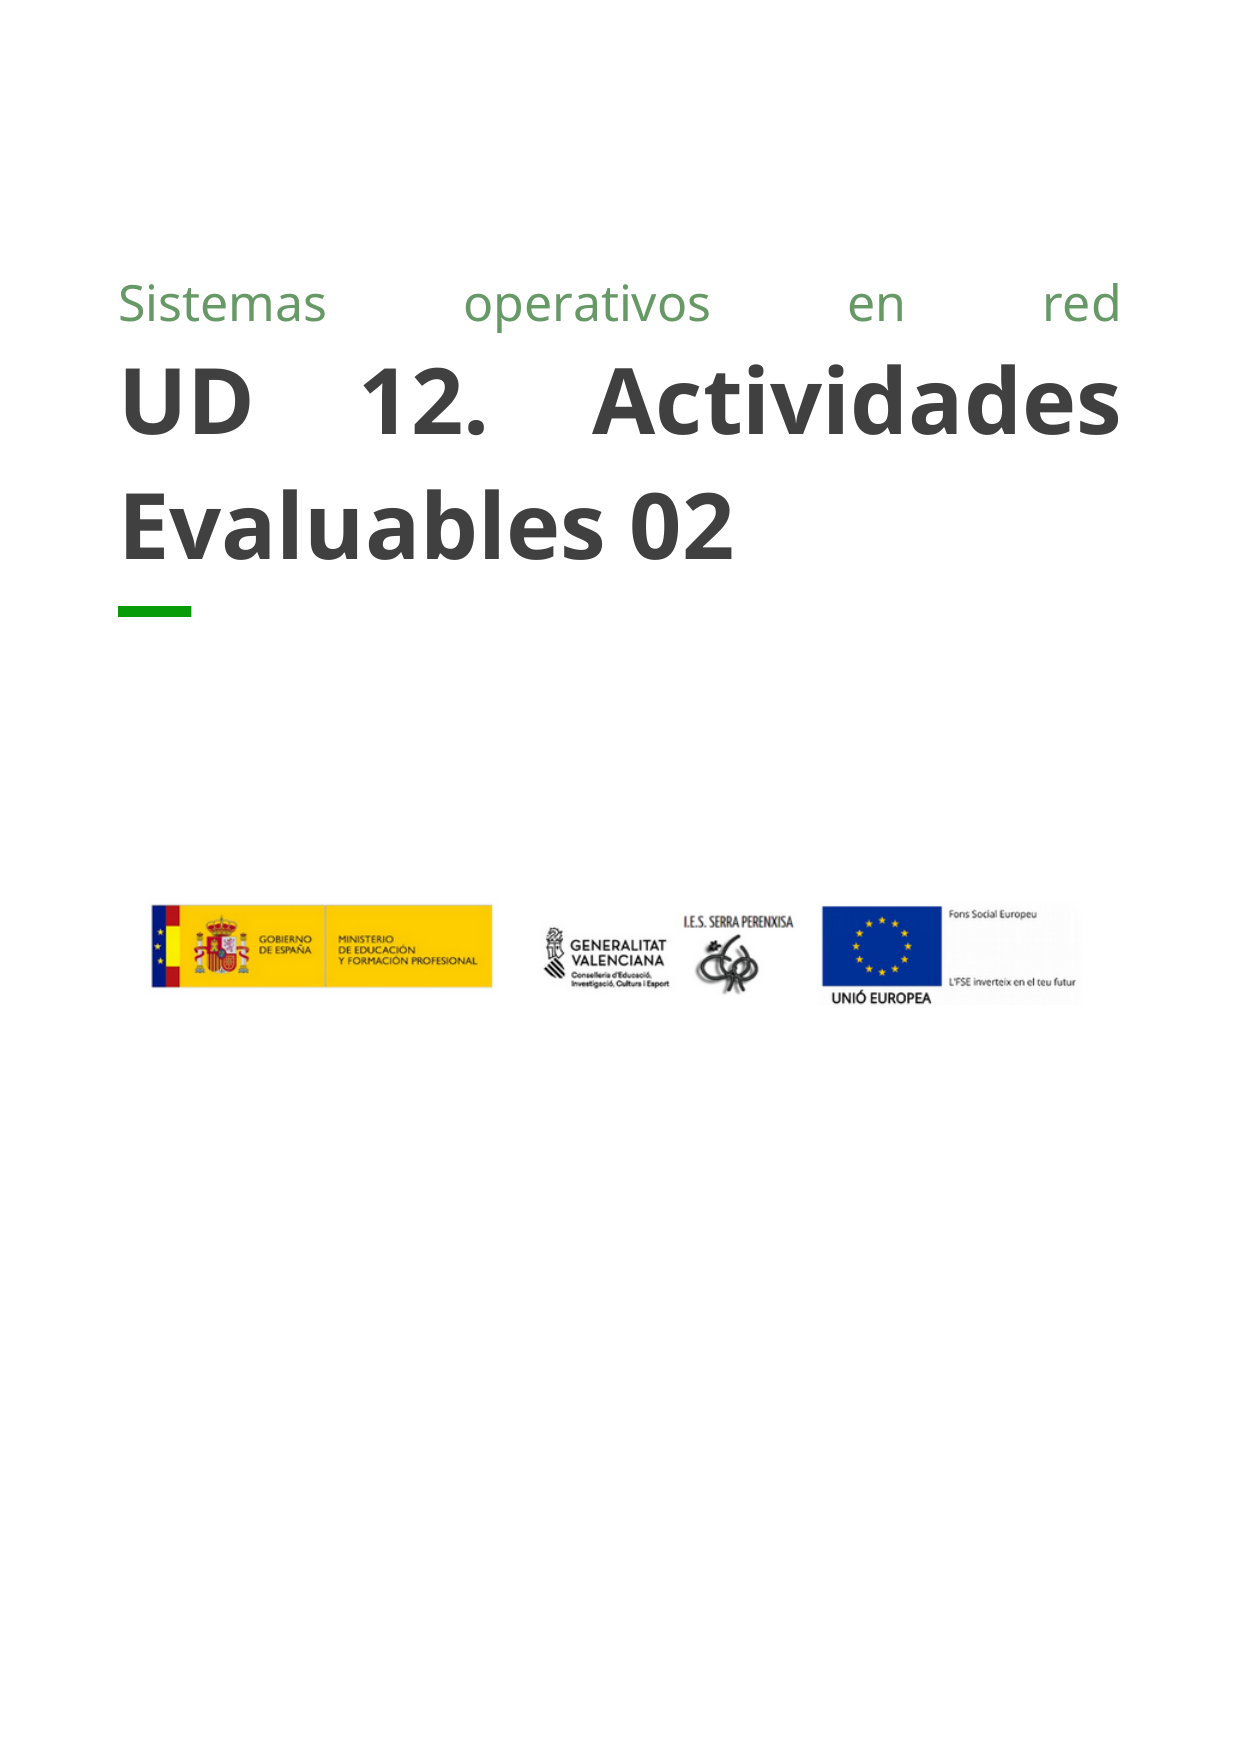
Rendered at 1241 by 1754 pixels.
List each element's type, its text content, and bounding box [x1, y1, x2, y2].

picture [118, 606, 192, 617]
title Sistemas operativos en red UD 12. Actividades Evaluables 02 [118, 268, 1122, 586]
picture [118, 885, 1123, 1005]
